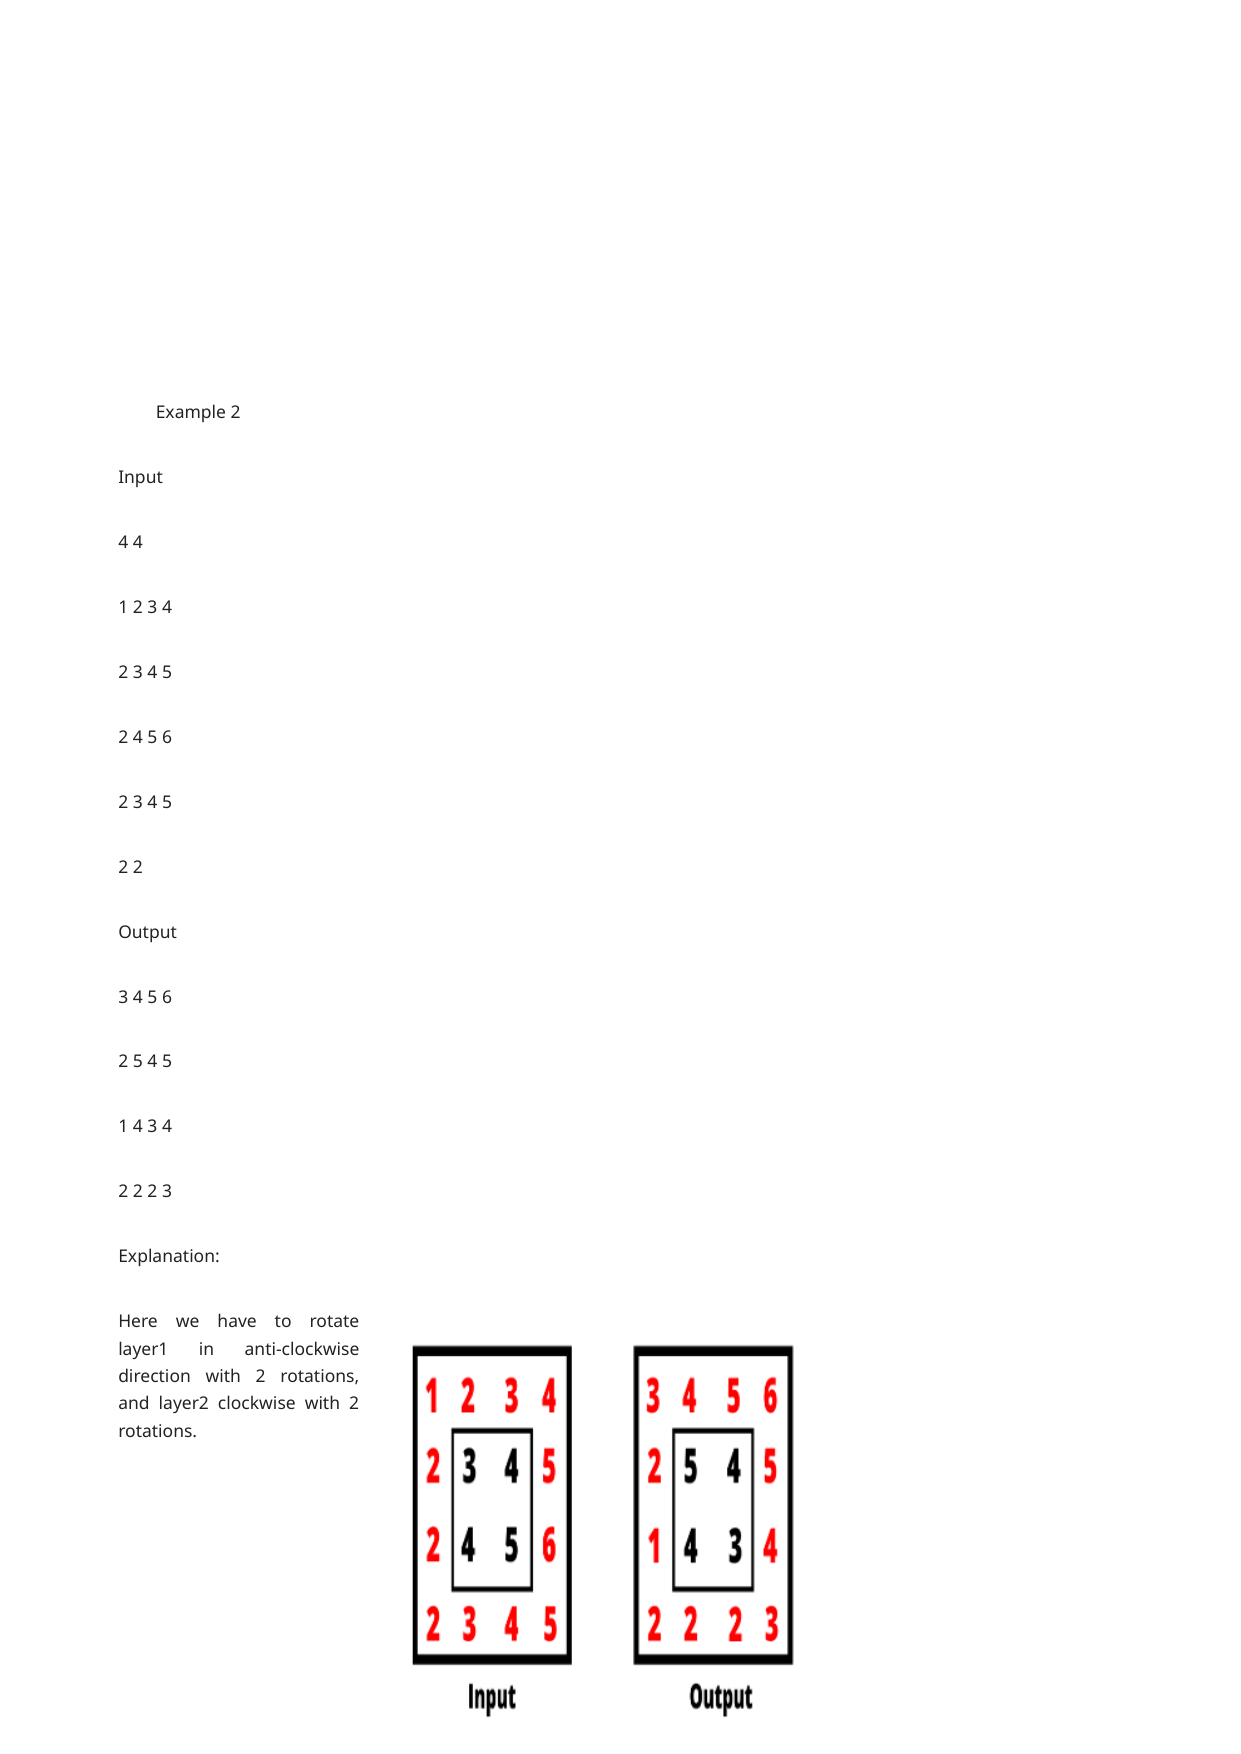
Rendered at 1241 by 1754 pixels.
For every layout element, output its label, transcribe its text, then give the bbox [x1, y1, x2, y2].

text 2 4 5 6 [118, 725, 1122, 748]
text 2 2 [118, 854, 1122, 878]
text 2 5 4 5 [118, 1049, 1122, 1073]
text Explanation: [118, 1244, 1122, 1268]
text 4 4 [118, 530, 1122, 554]
picture [359, 1305, 919, 1754]
text Example 2 [156, 400, 1122, 424]
text 3 4 5 6 [118, 984, 1122, 1008]
text Output [118, 919, 1122, 943]
text [919, 1309, 1122, 1442]
text 1 2 3 4 [118, 595, 1122, 619]
text Here we have to rotate layer1 in anti-clockwise direction with 2 rotations, and layer2 clockwise with 2 rotations. [118, 1309, 359, 1442]
text 2 3 4 5 [118, 660, 1122, 684]
text 1 4 3 4 [118, 1114, 1122, 1138]
text Input [118, 465, 1122, 489]
text 2 3 4 5 [118, 789, 1122, 813]
text 2 2 2 3 [118, 1179, 1122, 1203]
